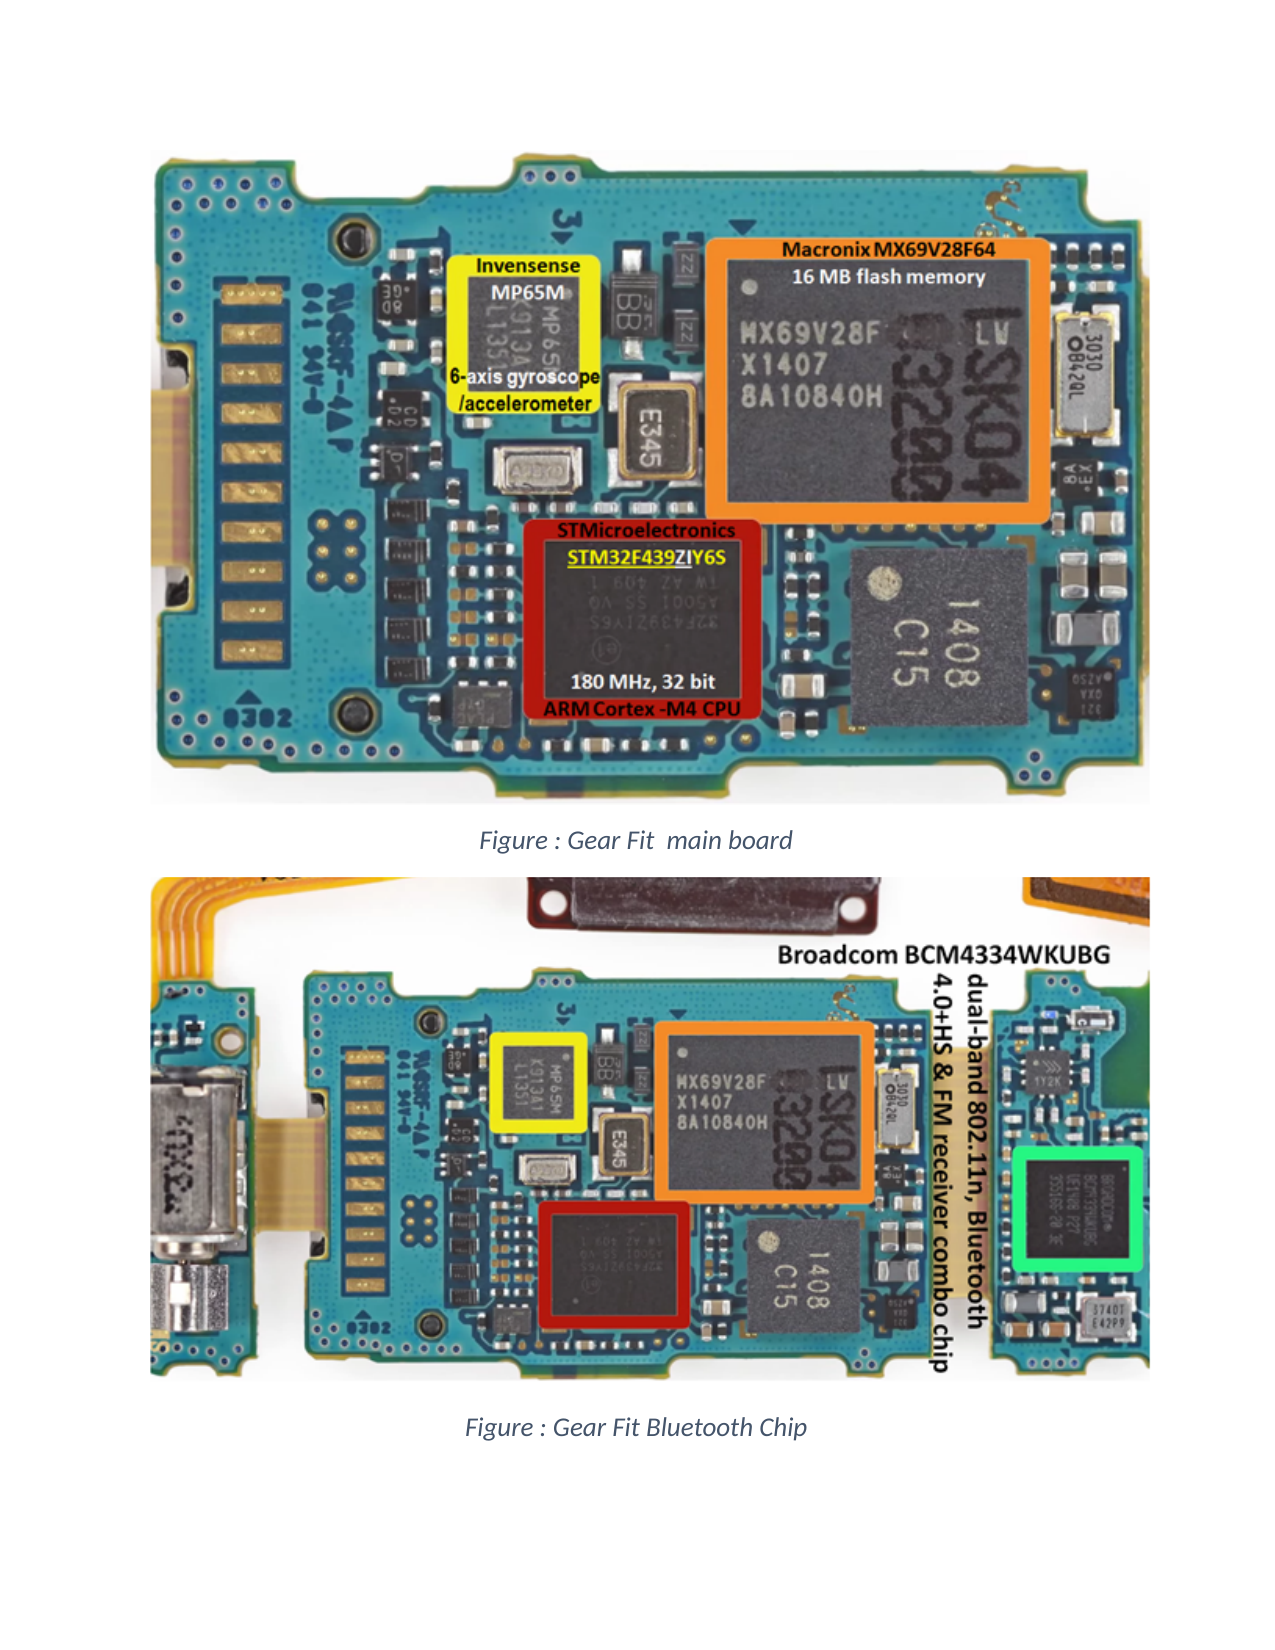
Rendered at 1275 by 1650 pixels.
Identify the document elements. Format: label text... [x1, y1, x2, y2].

picture [150, 877, 1150, 1392]
picture [150, 150, 1150, 805]
text Figure : Gear Fit main board [150, 823, 1125, 856]
text Figure : Gear Fit Bluetooth Chip [150, 1410, 1125, 1443]
